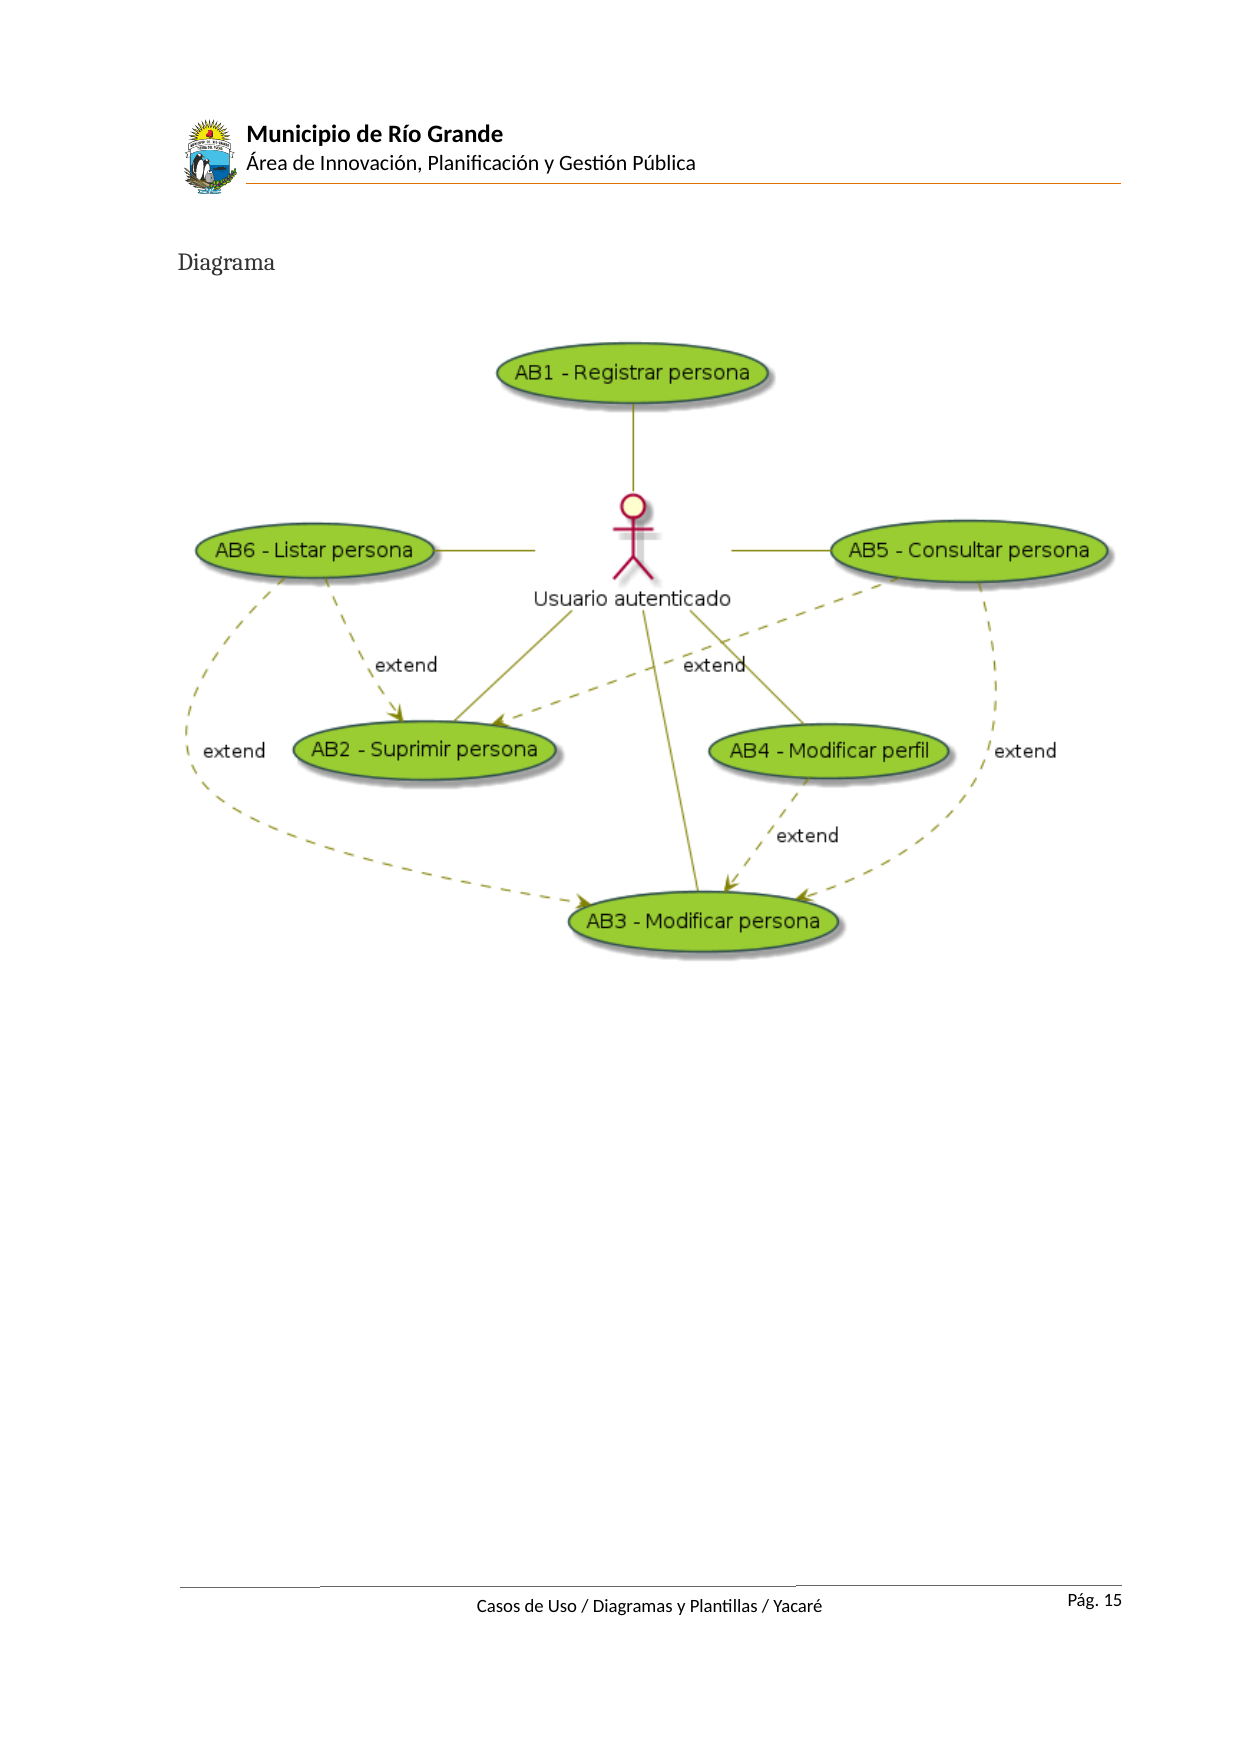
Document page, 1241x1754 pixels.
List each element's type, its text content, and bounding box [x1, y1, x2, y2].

picture [177, 331, 1123, 967]
subtitle Diagrama [177, 248, 1122, 277]
